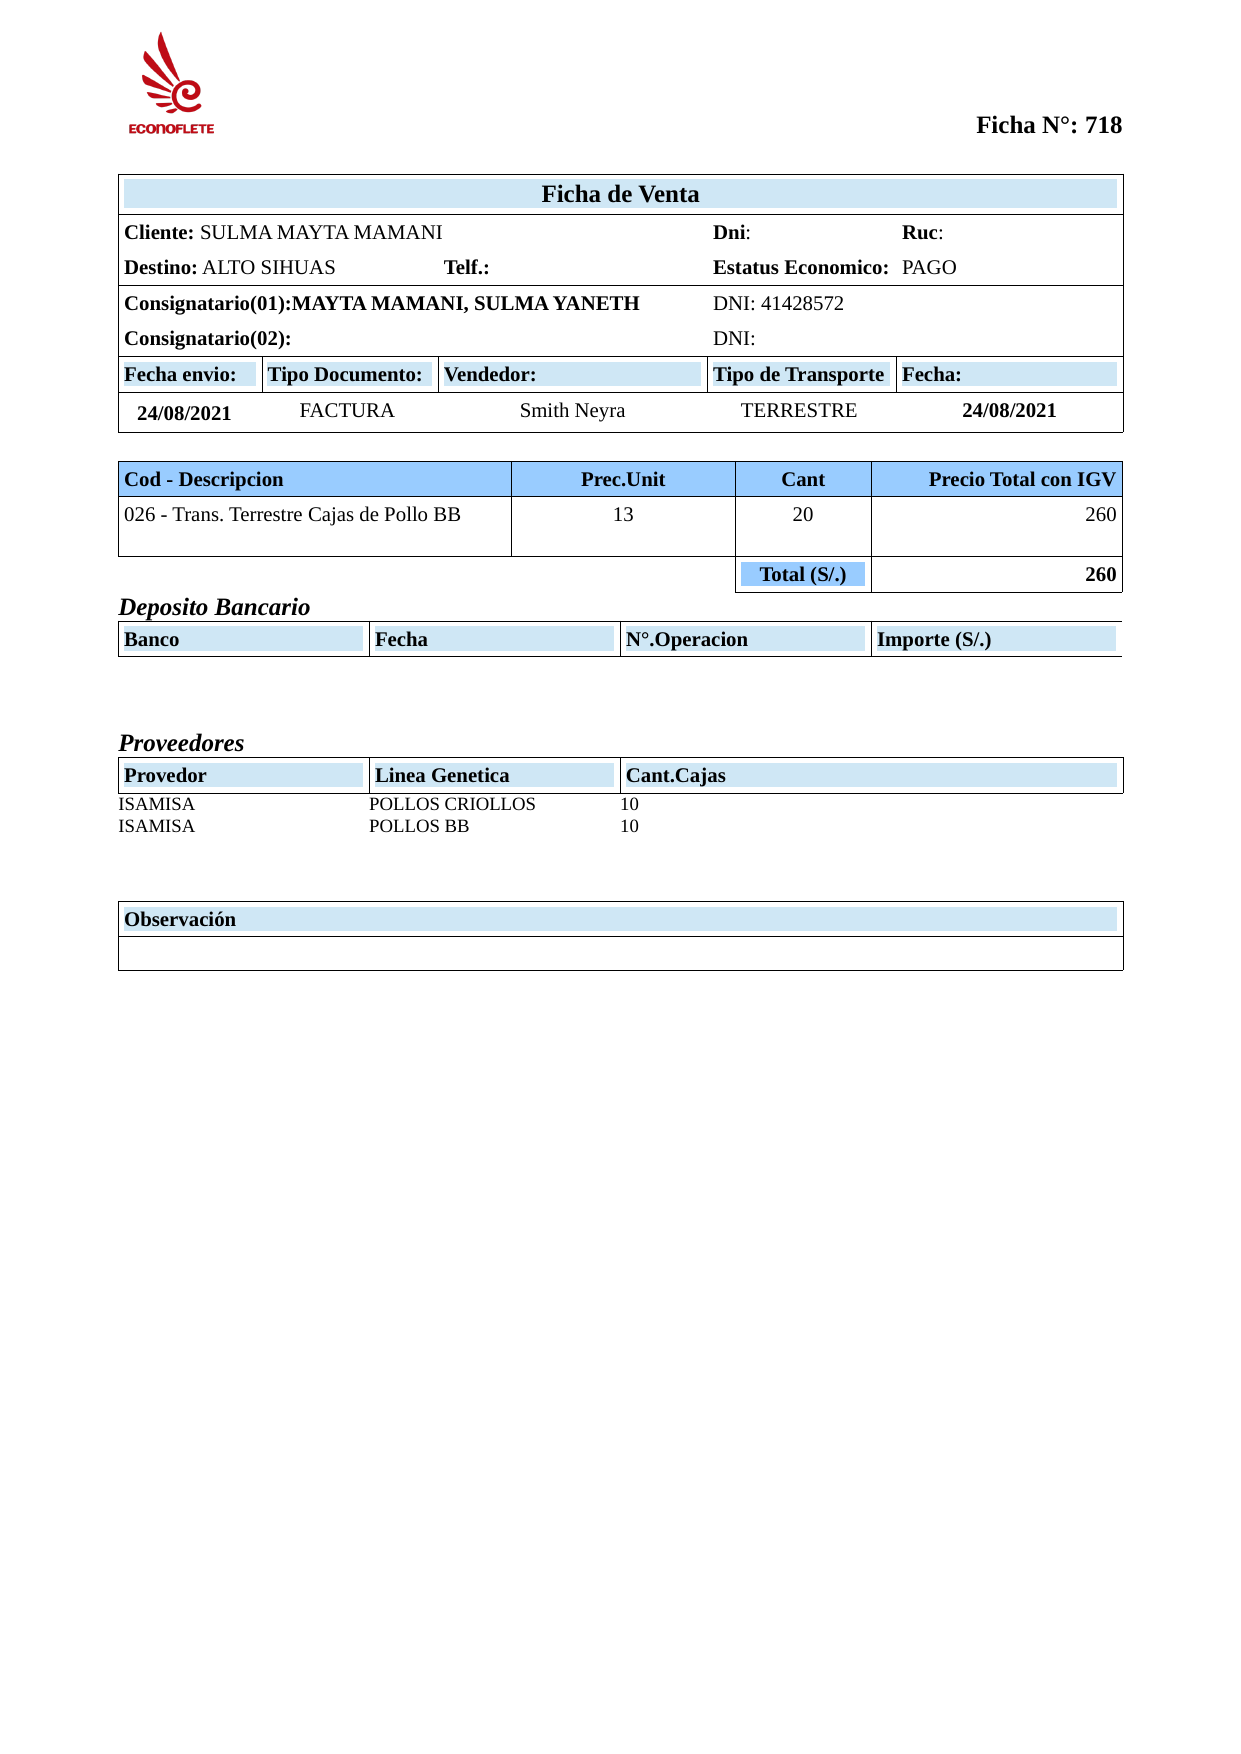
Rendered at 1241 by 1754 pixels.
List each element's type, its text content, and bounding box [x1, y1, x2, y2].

table_cell Telf.: [438, 249, 707, 285]
table_cell Tipo de Transporte [708, 357, 896, 392]
table_cell [620, 858, 1123, 879]
table_header N°.Operacion [621, 622, 871, 656]
picture [118, 31, 225, 134]
table_cell Fecha: [897, 357, 1123, 392]
table_header Cod - Descripcion [119, 462, 511, 496]
table_header Importe (S/.) [872, 622, 1122, 656]
table_header Observación [119, 902, 1123, 936]
table_cell [369, 705, 620, 728]
table_cell 026 - Trans. Terrestre Cajas de Pollo BB [119, 497, 511, 556]
table_cell 13 [512, 497, 735, 556]
table_cell [369, 657, 620, 680]
table_header Prec.Unit [512, 462, 735, 496]
table_cell [369, 680, 620, 704]
table_cell ISAMISA [118, 794, 369, 814]
table_cell [118, 836, 369, 858]
table_cell [369, 858, 620, 879]
table_cell [118, 858, 369, 879]
table_header Linea Genetica [370, 758, 620, 793]
table_cell Ruc: [896, 215, 1123, 249]
table_cell [118, 879, 369, 901]
table_header Precio Total con IGV [872, 462, 1122, 496]
table_cell DNI: [707, 321, 1123, 356]
table_cell ISAMISA [118, 815, 369, 836]
table_cell PAGO [896, 249, 1123, 285]
table_cell [369, 879, 620, 901]
table_cell Dni: [707, 215, 896, 249]
table_header Banco [119, 622, 369, 656]
table_cell [119, 937, 1123, 969]
table_cell Tipo Documento: [263, 357, 438, 392]
table_cell [620, 680, 871, 704]
table_header Cant.Cajas [621, 758, 1123, 793]
table_cell [118, 680, 369, 704]
table_cell [871, 705, 1122, 728]
table_cell [871, 657, 1122, 680]
table_cell 260 [872, 497, 1122, 556]
table_cell Estatus Economico: [707, 249, 896, 285]
table_cell 10 [620, 815, 1123, 836]
table_cell [369, 836, 620, 858]
table_header Provedor [119, 758, 369, 793]
table_cell Consignatario(01):MAYTA MAMANI, SULMA YANETH [119, 286, 707, 321]
table_cell FACTURA [262, 393, 438, 432]
table_cell [118, 705, 369, 728]
table_cell Fecha envio: [119, 357, 262, 392]
table_cell POLLOS BB [369, 815, 620, 836]
table_cell 24/08/2021 [896, 393, 1123, 432]
table_cell [620, 836, 1123, 858]
table_cell Total (S/.) [736, 557, 871, 592]
table_cell 24/08/2021 [119, 393, 262, 432]
table_cell DNI: 41428572 [707, 286, 1123, 321]
table_cell [620, 879, 1123, 901]
table_cell [511, 557, 735, 592]
table_cell [620, 705, 871, 728]
table_header Fecha [370, 622, 620, 656]
table_cell [871, 680, 1122, 704]
table_cell [118, 557, 511, 592]
table_header Cant [736, 462, 871, 496]
text Proveedores [118, 728, 1122, 757]
table_cell Consignatario(02): [119, 321, 707, 356]
table_cell [118, 657, 369, 680]
table_cell 20 [736, 497, 871, 556]
table_cell POLLOS CRIOLLOS [369, 794, 620, 814]
table_cell Vendedor: [439, 357, 707, 392]
text Deposito Bancario [118, 592, 1122, 621]
table_cell TERRESTRE [707, 393, 896, 432]
table_cell Cliente: SULMA MAYTA MAMANI [119, 215, 707, 249]
table_header Ficha de Venta [119, 175, 1123, 214]
table_cell Destino: ALTO SIHUAS [119, 249, 438, 285]
table_cell [620, 657, 871, 680]
table_cell 10 [620, 794, 1123, 814]
table_cell Smith Neyra [438, 393, 707, 432]
table_cell 260 [872, 557, 1122, 592]
